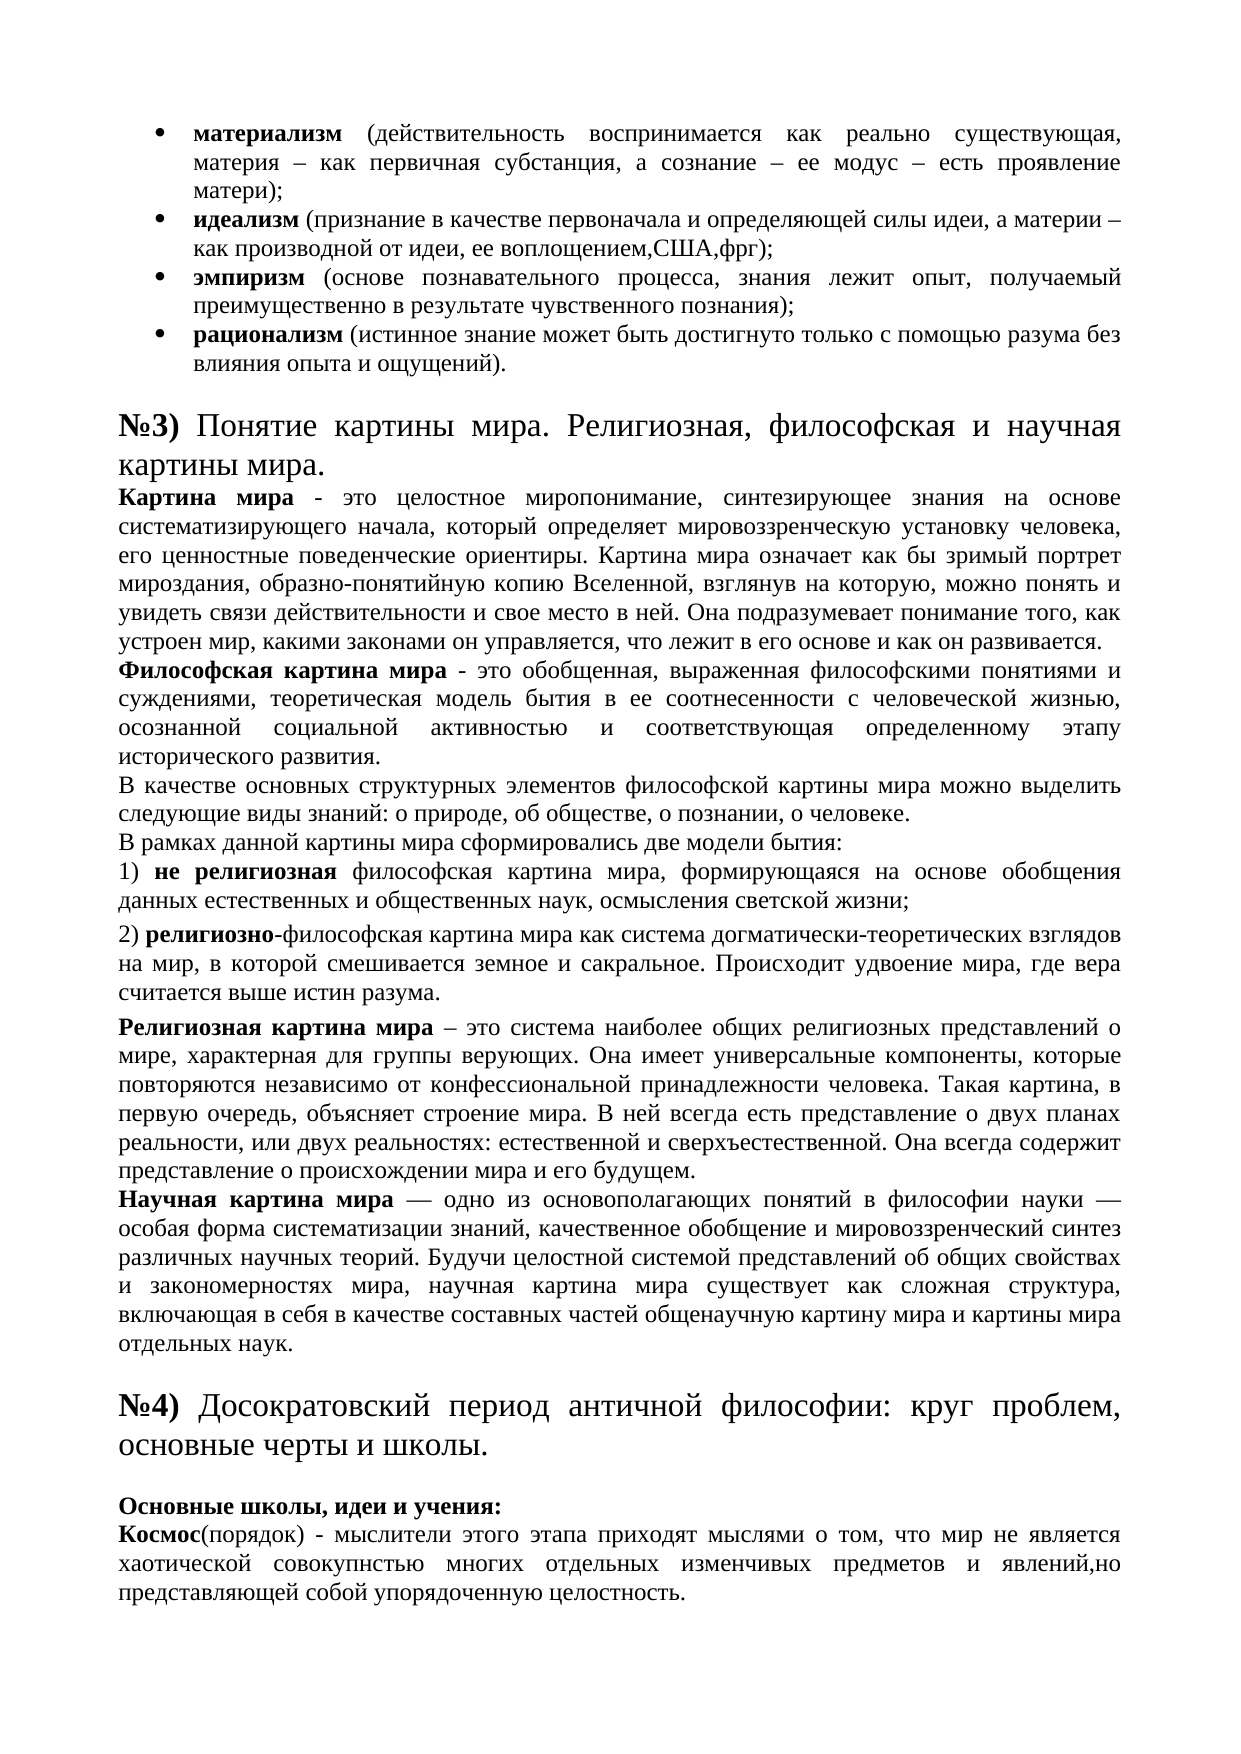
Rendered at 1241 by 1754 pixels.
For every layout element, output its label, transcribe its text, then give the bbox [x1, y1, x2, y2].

text Научная картина мира — одно из основополагающих понятий в философии науки — особая форма систематизации знаний, качественное обобщение и мировоззренческий синтез различных научных теорий. Будучи целостной системой представлений об общих свойствах и закономерностях мира, научная картина мира существует как сложная структура, включающая в себя в качестве составных частей общенаучную картину мира и картины мира отдельных наук. [118, 1184, 1122, 1357]
text 2) религиозно-философская картина мира как система догматически-теоретических взглядов на мир, в которой смешивается земное и сакральное. Происходит удвоение мира, где вера считается выше истин разума. [118, 919, 1122, 1006]
text В качестве основных структурных элементов философской картины мира можно выделить следующие виды знаний: о природе, об обществе, о познании, о человеке. [118, 770, 1122, 827]
text Космос(порядок) - мыслители этого этапа приходят мыслями о том, что мир не является хаотической совокупнстью многих отдельных изменчивых предметов и явлений,но представляющей собой упорядоченную целостность. [118, 1519, 1122, 1606]
list эмпиризм (основе познавательного процесса, знания лежит опыт, получаемый преимущественно в результате чувственного познания); [156, 262, 1122, 319]
text Основные школы, идеи и учения: [118, 1491, 1122, 1519]
text Философская картина мира - это обобщенная, выраженная философскими понятиями и суждениями, теоретическая модель бытия в ее соотнесенности с человеческой жизнью, осознанной социальной активностью и соответствующая определенному этапу исторического развития. [118, 655, 1122, 770]
text В рамках данной картины мира сформировались две модели бытия: [118, 827, 1122, 856]
text №3) Понятие картины мира. Религиозная, философская и научная картины мира. [118, 406, 1122, 482]
text 1) не религиозная философская картина мира, формирующаяся на основе обобщения данных естественных и общественных наук, осмысления светской жизни; [118, 856, 1122, 913]
list идеализм (признание в качестве первоначала и определяющей силы идеи, а материи – как производной от идеи, ее воплощением,США,фрг); [156, 204, 1122, 262]
text №4) Досократовский период античной философии: круг проблем, основные черты и школы. [118, 1385, 1122, 1462]
text Религиозная картина мира – это система наиболее общих религиозных представлений о мире, характерная для группы верующих. Она имеет универсальные компоненты, которые повторяются независимо от конфессиональной принадлежности человека. Такая картина, в первую очередь, объясняет строение мира. В ней всегда есть представление о двух планах реальности, или двух реальностях: естественной и сверхъестественной. Она всегда содержит представление о происхождении мира и его будущем. [118, 1012, 1122, 1184]
list рационализм (истинное знание может быть достигнуто только с помощью разума без влияния опыта и ощущений). [156, 319, 1122, 377]
text Картина мира - это целостное миропонимание, синтезирующее знания на основе систематизирующего начала, который определяет мировоззренческую установку человека, его ценностные поведенческие ориентиры. Картина мира означает как бы зримый портрет мироздания, образно-понятийную копию Вселенной, взглянув на которую, можно понять и увидеть связи действительности и свое место в ней. Она подразумевает понимание того, как устроен мир, какими законами он управляется, что лежит в его основе и как он развивается. [118, 482, 1122, 655]
list материализм (действительность воспринимается как реально существующая, материя – как первичная субстанция, а сознание – ее модус – есть проявление матери); [156, 118, 1122, 204]
